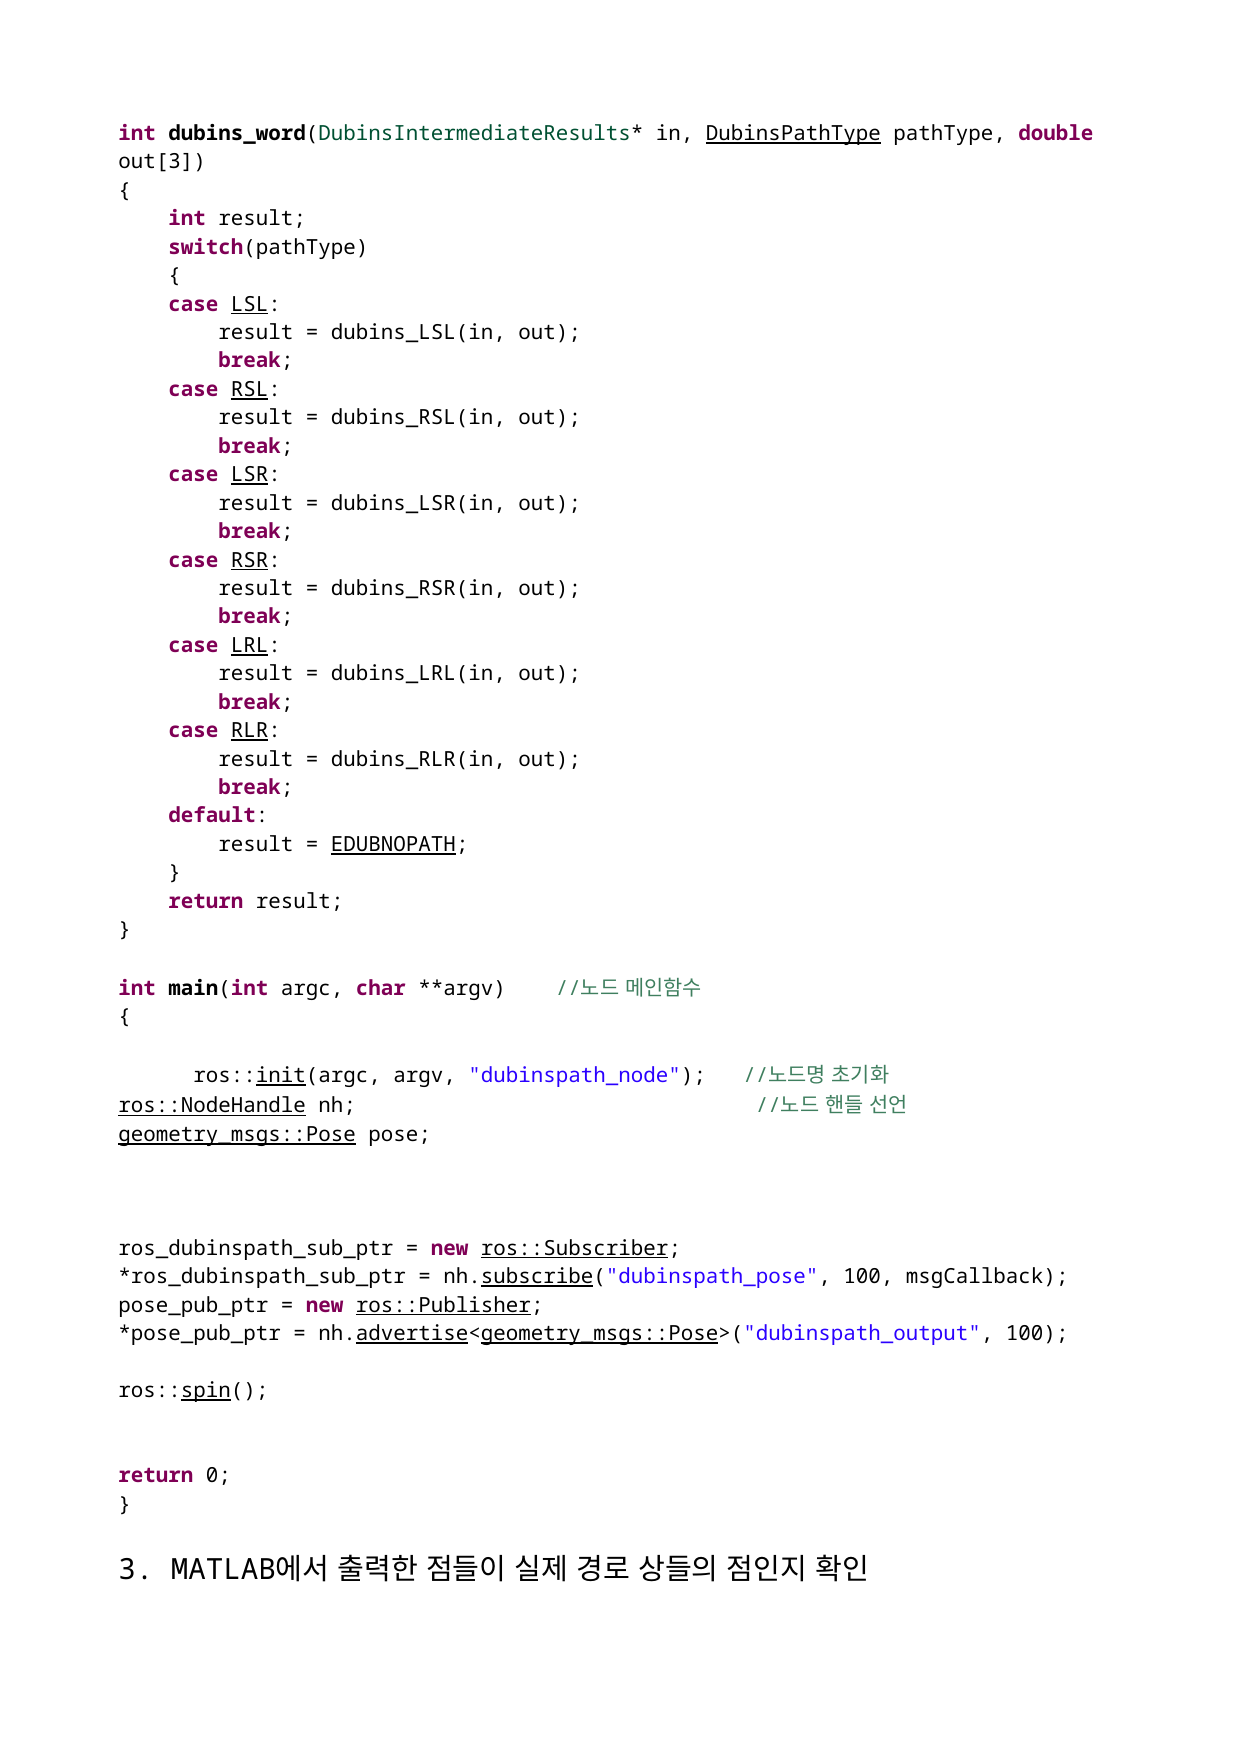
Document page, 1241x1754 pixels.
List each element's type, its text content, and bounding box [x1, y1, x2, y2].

text break; [118, 516, 1122, 545]
text break; [118, 687, 1122, 715]
text result = dubins_LSL(in, out); [118, 317, 1122, 346]
text return result; [118, 886, 1122, 914]
text int main(int argc, char **argv) //노드 메인함수 [118, 971, 1122, 1002]
text pose_pub_ptr = new ros::Publisher; [118, 1290, 1122, 1318]
text break; [118, 346, 1122, 374]
text { [118, 175, 1122, 203]
text result = dubins_RSR(in, out); [118, 573, 1122, 602]
text *pose_pub_ptr = nh.advertise<geometry_msgs::Pose>("dubinspath_output", 100); [118, 1318, 1122, 1347]
text geometry_msgs::Pose pose; [118, 1119, 1122, 1147]
text case LRL: [118, 630, 1122, 658]
text int result; [118, 203, 1122, 232]
text { [118, 260, 1122, 289]
text } [118, 914, 1122, 943]
text case RLR: [118, 715, 1122, 744]
text int dubins_word(DubinsIntermediateResults* in, DubinsPathType pathType, double out[3]) [118, 118, 1122, 175]
text result = EDUBNOPATH; [118, 829, 1122, 857]
text { [118, 1002, 1122, 1030]
text ros::init(argc, argv, "dubinspath_node"); //노드명 초기화 [118, 1058, 1122, 1089]
text result = dubins_LSR(in, out); [118, 488, 1122, 516]
text case LSR: [118, 459, 1122, 488]
text result = dubins_LRL(in, out); [118, 658, 1122, 687]
text ros::NodeHandle nh; //노드 핸들 선언 [118, 1089, 1122, 1119]
text return 0; [118, 1460, 1122, 1489]
text ros::spin(); [118, 1375, 1122, 1403]
text } [118, 857, 1122, 886]
text break; [118, 772, 1122, 801]
text ros_dubinspath_sub_ptr = new ros::Subscriber; [118, 1233, 1122, 1261]
text } [118, 1489, 1122, 1517]
text result = dubins_RSL(in, out); [118, 402, 1122, 431]
text default: [118, 801, 1122, 829]
text *ros_dubinspath_sub_ptr = nh.subscribe("dubinspath_pose", 100, msgCallback); [118, 1261, 1122, 1290]
text 3. MATLAB에서 출력한 점들이 실제 경로 상들의 점인지 확인 [118, 1546, 1122, 1588]
text case LSL: [118, 289, 1122, 317]
text switch(pathType) [118, 232, 1122, 260]
text case RSL: [118, 374, 1122, 402]
text case RSR: [118, 545, 1122, 573]
text result = dubins_RLR(in, out); [118, 744, 1122, 772]
text break; [118, 602, 1122, 630]
text break; [118, 431, 1122, 459]
